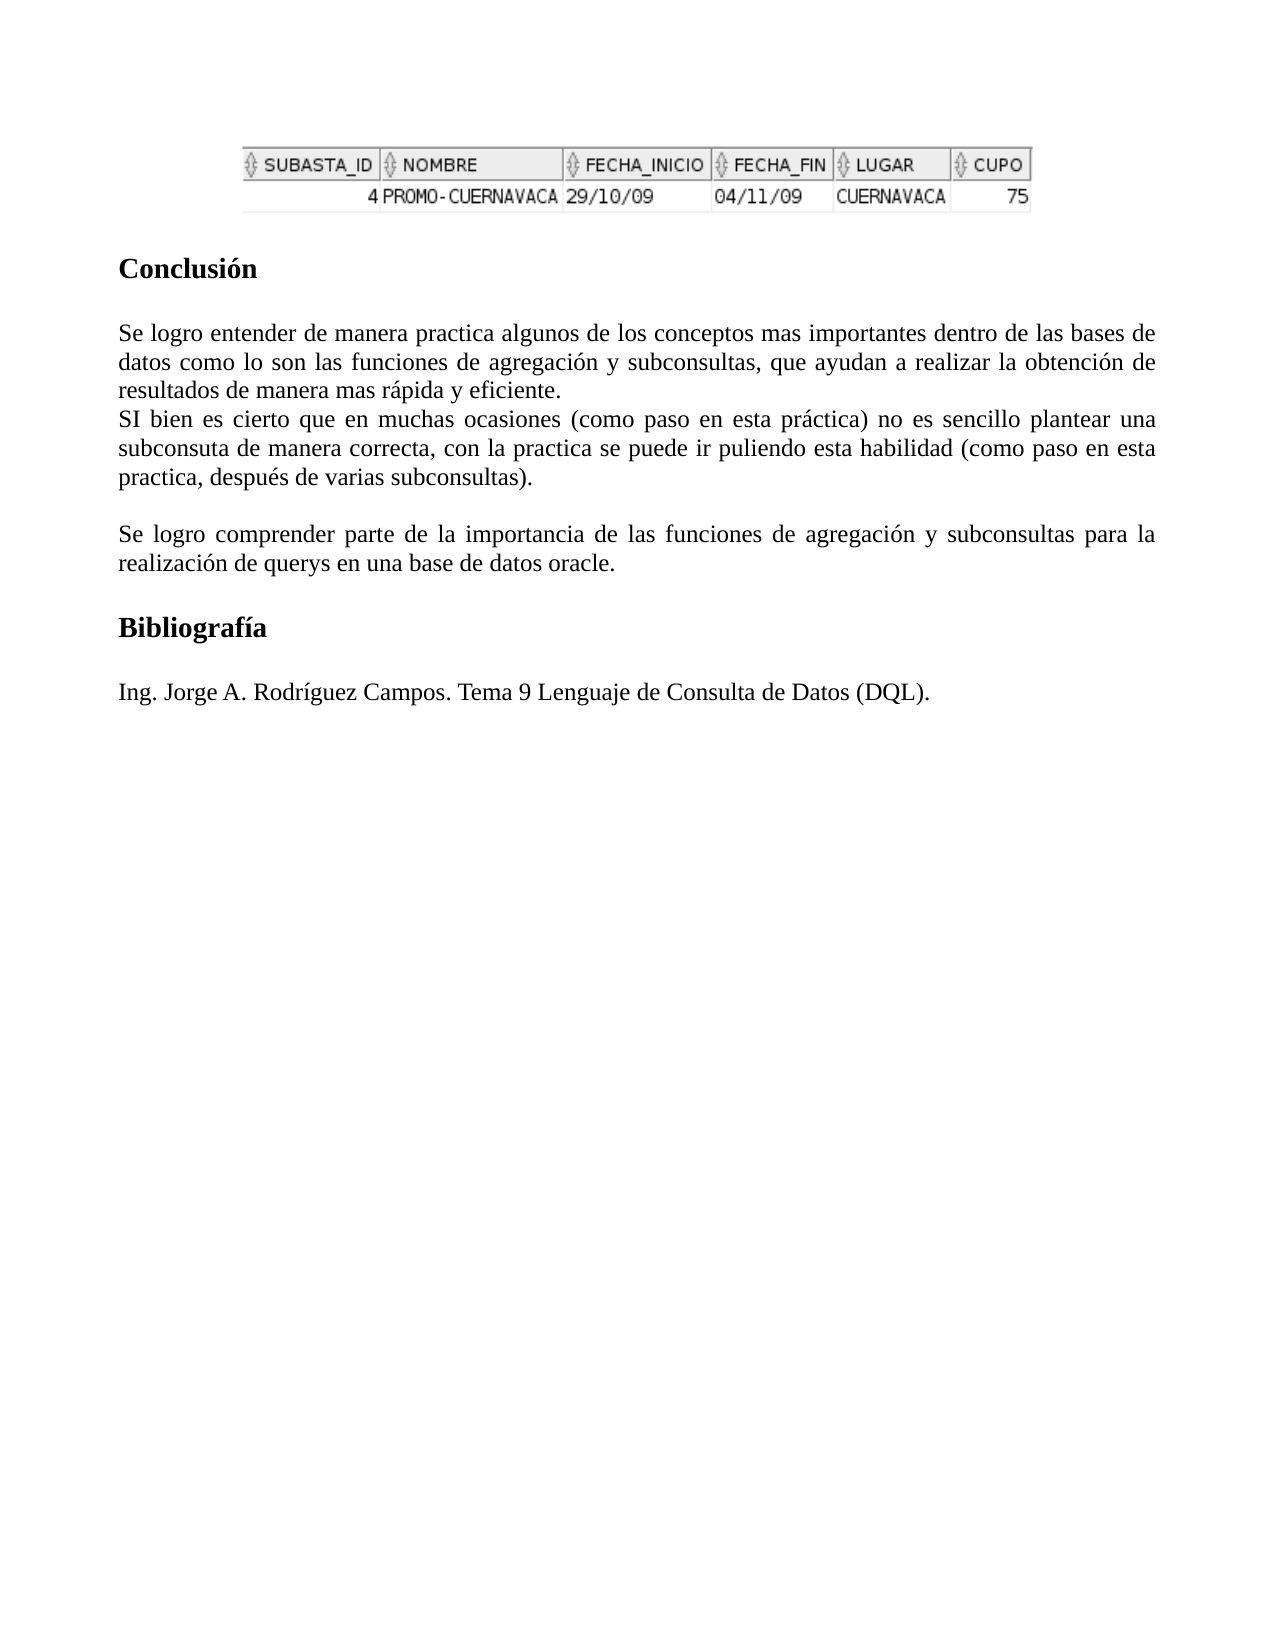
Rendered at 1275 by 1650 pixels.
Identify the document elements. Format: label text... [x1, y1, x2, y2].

text Conclusión [118, 251, 1157, 284]
text SI bien es cierto que en muchas ocasiones (como paso en esta práctica) no es sencillo plantear una subconsuta de manera correcta, con la practica se puede ir puliendo esta habilidad (como paso en esta practica, después de varias subconsultas). [118, 404, 1157, 490]
text Se logro entender de manera practica algunos de los conceptos mas importantes dentro de las bases de datos como lo son las funciones de agregación y subconsultas, que ayudan a realizar la obtención de resultados de manera mas rápida y eficiente. [118, 318, 1157, 404]
text Ing. Jorge A. Rodríguez Campos. Tema 9 Lenguaje de Consulta de Datos (DQL). [118, 677, 1157, 706]
text Bibliografía [118, 610, 1157, 644]
text Se logro comprender parte de la importancia de las funciones de agregación y subconsultas para la realización de querys en una base de datos oracle. [118, 519, 1157, 577]
picture [242, 146, 1033, 218]
